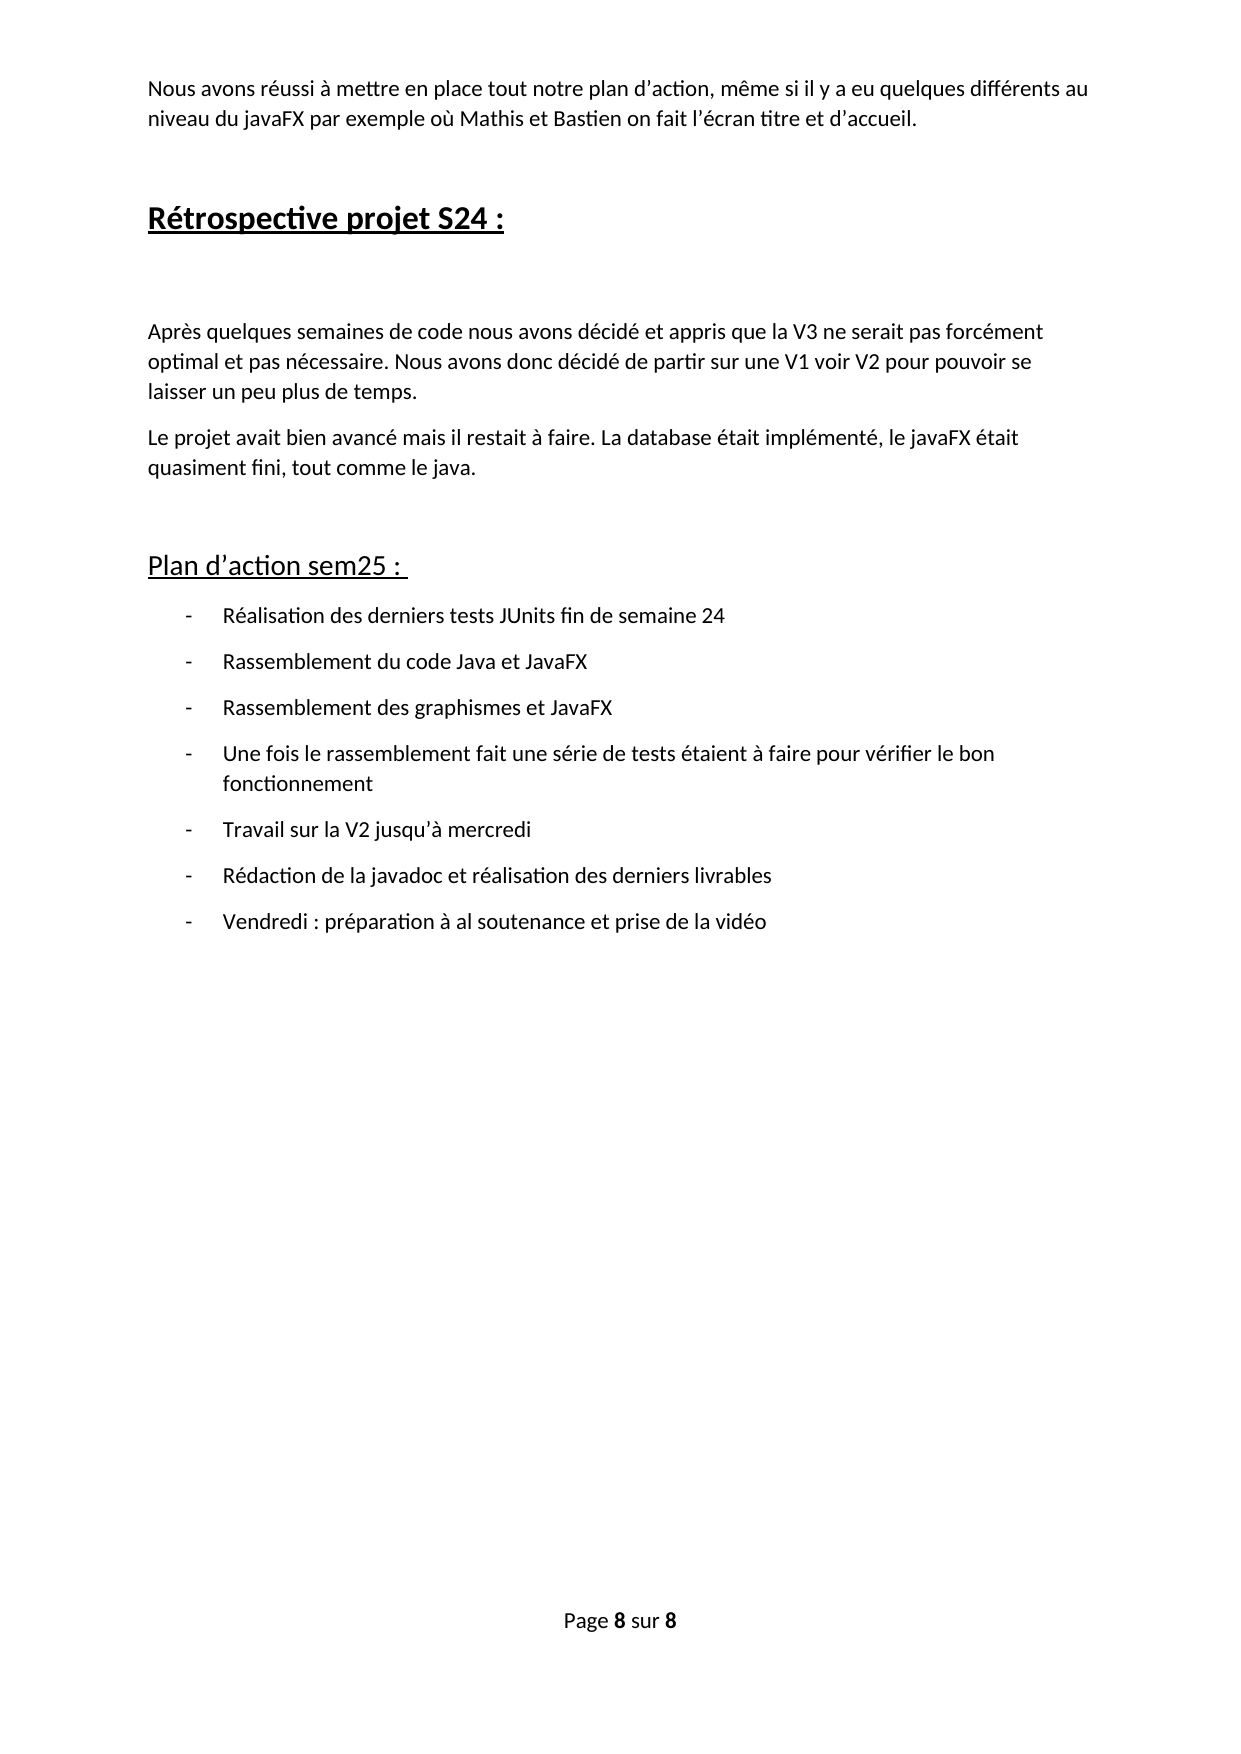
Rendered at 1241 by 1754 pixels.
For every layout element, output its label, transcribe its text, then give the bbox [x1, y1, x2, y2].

text Rétrospective projet S24 : [148, 197, 1093, 237]
text Nous avons réussi à mettre en place tout notre plan d’action, même si il y a eu quelques différents au niveau du javaFX par exemple où Mathis et Bastien on fait l’écran titre et d’accueil. [148, 74, 1093, 132]
list Rassemblement des graphismes et JavaFX [185, 693, 1093, 721]
list Rédaction de la javadoc et réalisation des derniers livrables [185, 861, 1093, 889]
list Rassemblement du code Java et JavaFX [185, 647, 1093, 675]
list Une fois le rassemblement fait une série de tests étaient à faire pour vérifier le bon fonctionnement [185, 739, 1093, 797]
text Le projet avait bien avancé mais il restait à faire. La database était implémenté, le javaFX était quasiment fini, tout comme le java. [148, 423, 1093, 481]
text Plan d’action sem25 : [148, 547, 1093, 582]
list Travail sur la V2 jusqu’à mercredi [185, 815, 1093, 843]
text Après quelques semaines de code nous avons décidé et appris que la V3 ne serait pas forcément optimal et pas nécessaire. Nous avons donc décidé de partir sur une V1 voir V2 pour pouvoir se laisser un peu plus de temps. [148, 317, 1093, 405]
list Réalisation des derniers tests JUnits fin de semaine 24 [185, 601, 1093, 629]
list Vendredi : préparation à al soutenance et prise de la vidéo [185, 907, 1093, 935]
